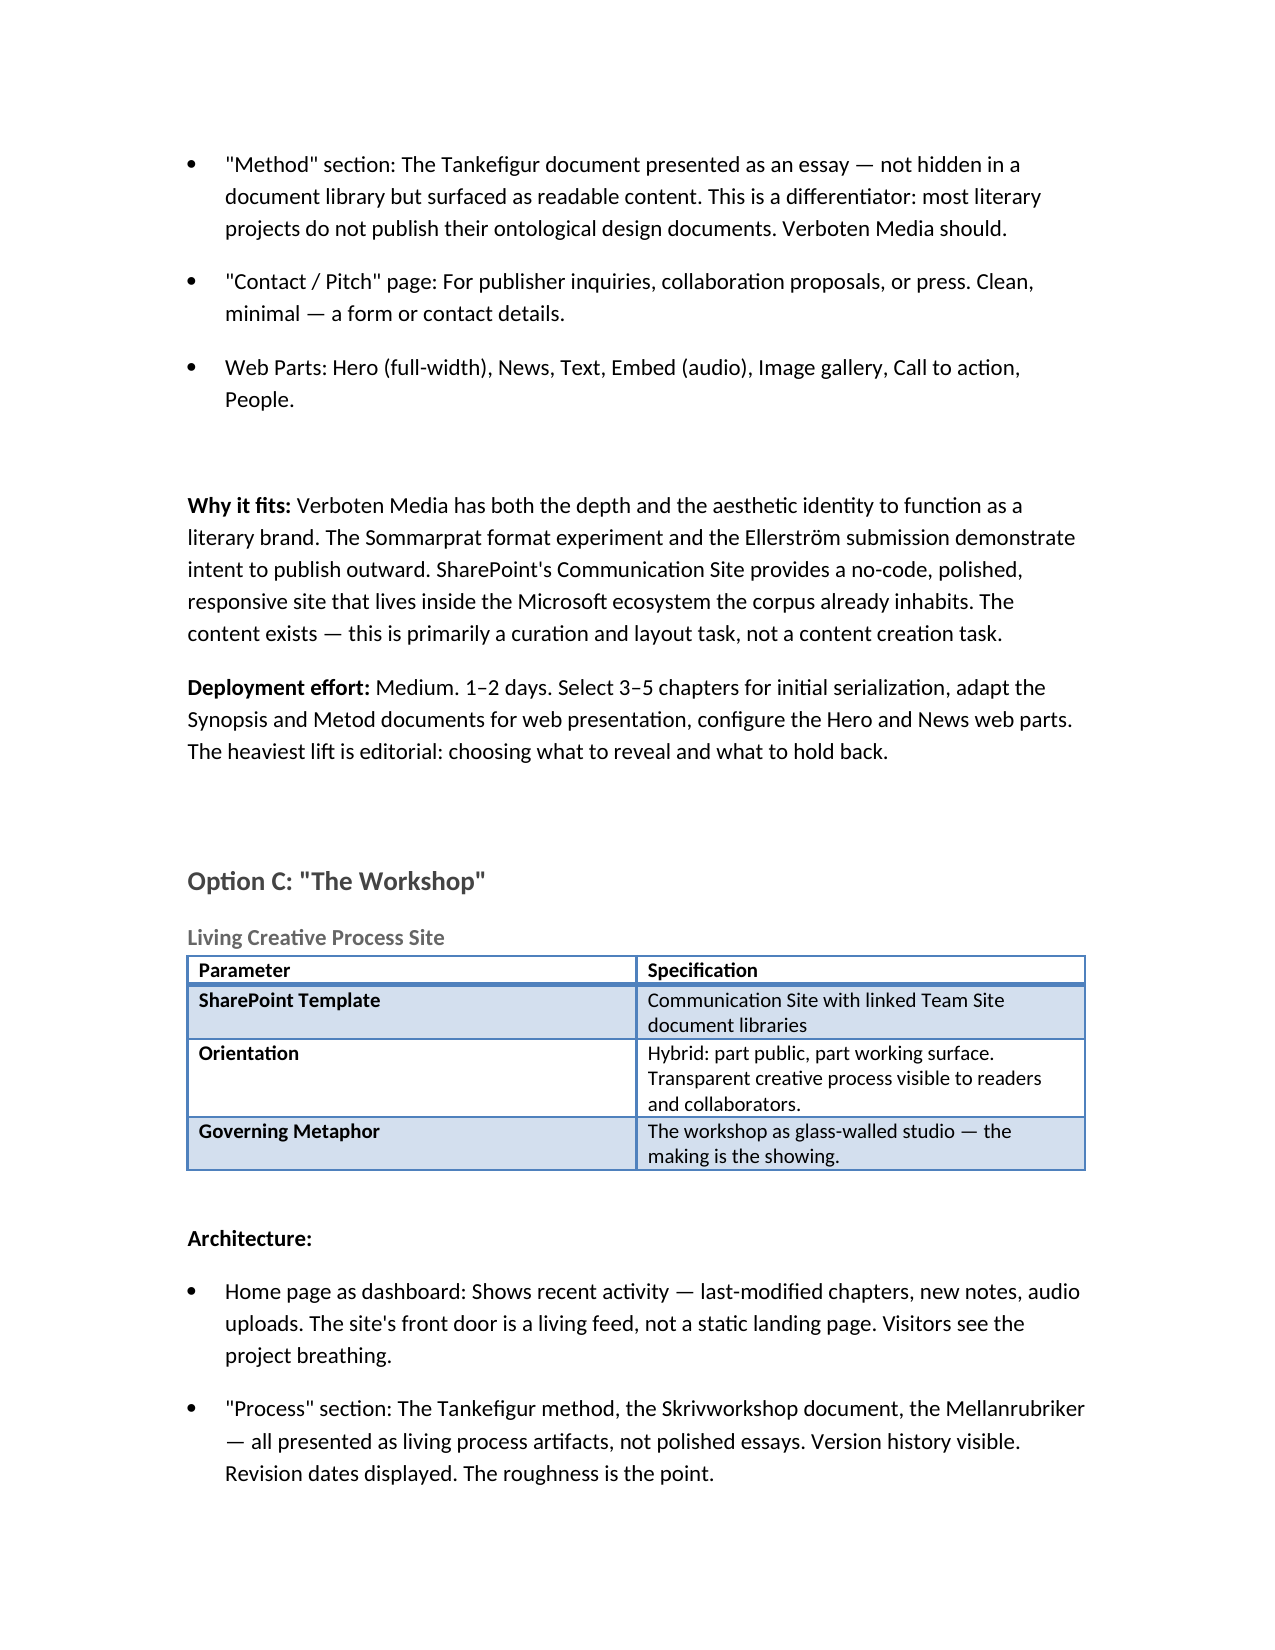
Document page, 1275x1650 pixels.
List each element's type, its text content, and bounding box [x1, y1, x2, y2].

table_header Parameter [189, 957, 635, 982]
table_cell The workshop as glass-walled studio — the making is the showing. [638, 1118, 1084, 1169]
list "Process" section: The Tankefigur method, the Skrivworkshop document, the Mellanrubriker — all presented as living process artifacts, not polished essays. Version history visible. Revision dates displayed. The roughness is the point. [187, 1394, 1087, 1487]
table_cell SharePoint Template [189, 987, 635, 1038]
table_cell Communication Site with linked Team Site document libraries [638, 987, 1084, 1038]
subtitle Living Creative Process Site [187, 923, 1087, 951]
list "Method" section: The Tankefigur document presented as an essay — not hidden in a document library but surfaced as readable content. This is a differentiator: most literary projects do not publish their ontological design documents. Verboten Media should. [187, 150, 1087, 242]
text Why it fits: Verboten Media has both the depth and the aesthetic identity to function as a literary brand. The Sommarprat format experiment and the Ellerström submission demonstrate intent to publish outward. SharePoint's Communication Site provides a no-code, polished, responsive site that lives inside the Microsoft ecosystem the corpus already inhabits. The content exists — this is primarily a curation and layout task, not a content creation task. [187, 491, 1087, 648]
list "Contact / Pitch" page: For publisher inquiries, collaboration proposals, or press. Clean, minimal — a form or contact details. [187, 267, 1087, 328]
table_cell Hybrid: part public, part working surface. Transparent creative process visible to readers and collaborators. [638, 1040, 1084, 1116]
table_cell Orientation [189, 1040, 635, 1116]
table_header Specification [638, 957, 1084, 982]
subtitle Option C: "The Workshop" [187, 864, 1087, 897]
table_cell Governing Metaphor [189, 1118, 635, 1169]
list Web Parts: Hero (full-width), News, Text, Embed (audio), Image gallery, Call to action, People. [187, 353, 1087, 413]
text Deployment effort: Medium. 1–2 days. Select 3–5 chapters for initial serialization, adapt the Synopsis and Metod documents for web presentation, configure the Hero and News web parts. The heaviest lift is editorial: choosing what to reveal and what to hold back. [187, 673, 1087, 765]
text Architecture: [187, 1224, 1087, 1252]
list Home page as dashboard: Shows recent activity — last-modified chapters, new notes, audio uploads. The site's front door is a living feed, not a static landing page. Visitors see the project breathing. [187, 1277, 1087, 1369]
